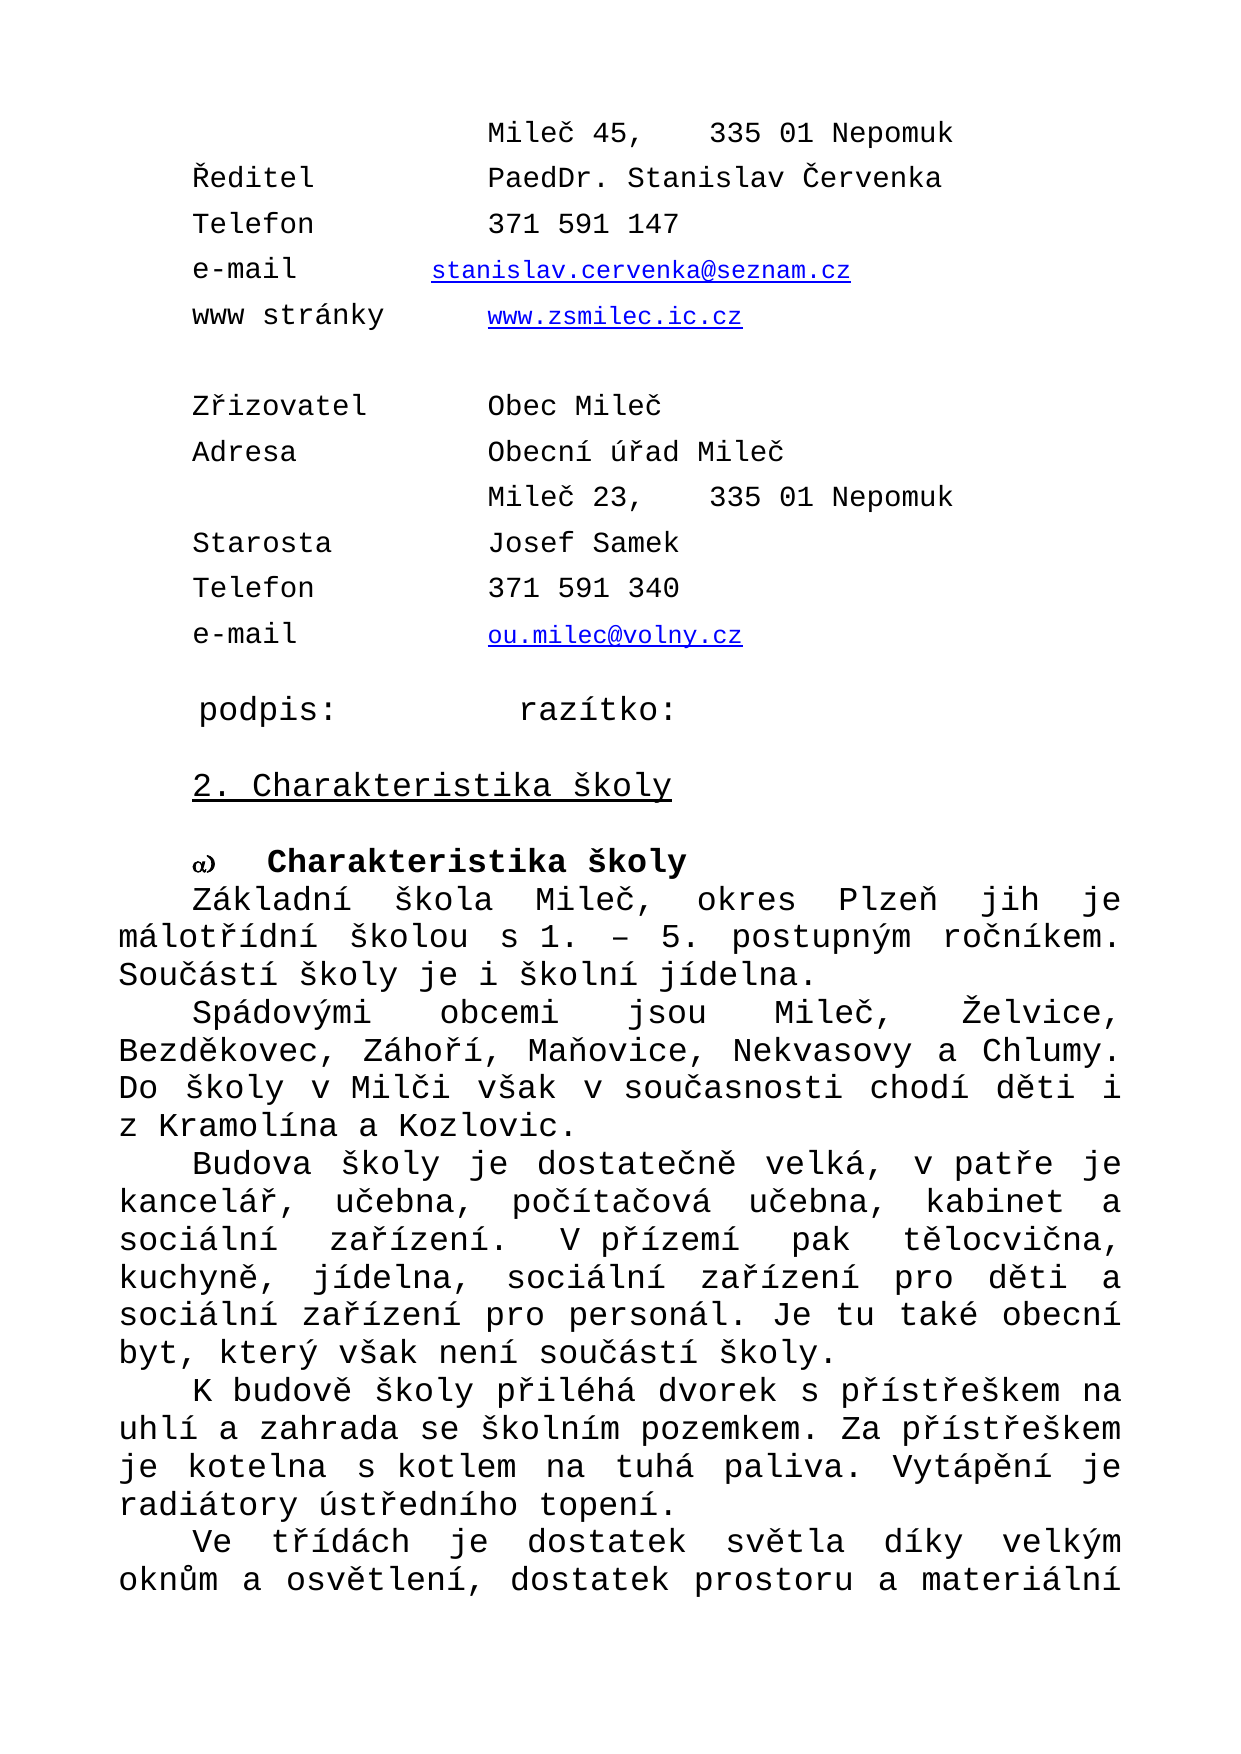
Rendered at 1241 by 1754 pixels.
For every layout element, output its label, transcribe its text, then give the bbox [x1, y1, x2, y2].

text e-mail ou.milec@volny.cz [118, 619, 1122, 652]
text Telefon 371 591 340 [118, 573, 1122, 606]
text Spádovými obcemi jsou Mileč, Želvice, Bezděkovec, Záhoří, Maňovice, Nekvasovy a Chlumy. Do školy v Milči však v současnosti chodí děti i z Kramolína a Kozlovic. [118, 996, 1122, 1147]
text e-mail stanislav.cervenka@seznam.cz [192, 255, 1122, 288]
text www stránky www.zsmilec.ic.cz [192, 300, 1122, 333]
list Charakteristika školy [192, 844, 1122, 882]
text K budově školy přiléhá dvorek s přístřeškem na uhlí a zahrada se školním pozemkem. Za přístřeškem je kotelna s kotlem na tuhá paliva. Vytápění je radiátory ústředního topení. [118, 1374, 1122, 1525]
text Budova školy je dostatečně velká, v patře je kancelář, učebna, počítačová učebna, kabinet a sociální zařízení. V přízemí pak tělocvična, kuchyně, jídelna, sociální zařízení pro děti a sociální zařízení pro personál. Je tu také obecní byt, který však není součástí školy. [118, 1147, 1122, 1374]
text Ve třídách je dostatek světla díky velkým oknům a osvětlení, dostatek prostoru a materiální [118, 1525, 1122, 1601]
text Telefon 371 591 147 [192, 209, 1122, 242]
text Adresa Obecní úřad Mileč [192, 437, 1122, 470]
text Zřizovatel Obec Mileč [192, 391, 1122, 424]
text Ředitel PaedDr. Stanislav Červenka [192, 164, 1122, 197]
text podpis: razítko: [118, 693, 1122, 731]
text 2. Charakteristika školy [118, 769, 1122, 807]
text Mileč 23, 335 01 Nepomuk [192, 482, 1122, 515]
text Mileč 45, 335 01 Nepomuk [192, 118, 1122, 151]
text Starosta Josef Samek [118, 528, 1122, 561]
text Základní škola Mileč, okres Plzeň jih je málotřídní školou s 1. – 5. postupným ročníkem. Součástí školy je i školní jídelna. [118, 882, 1122, 996]
